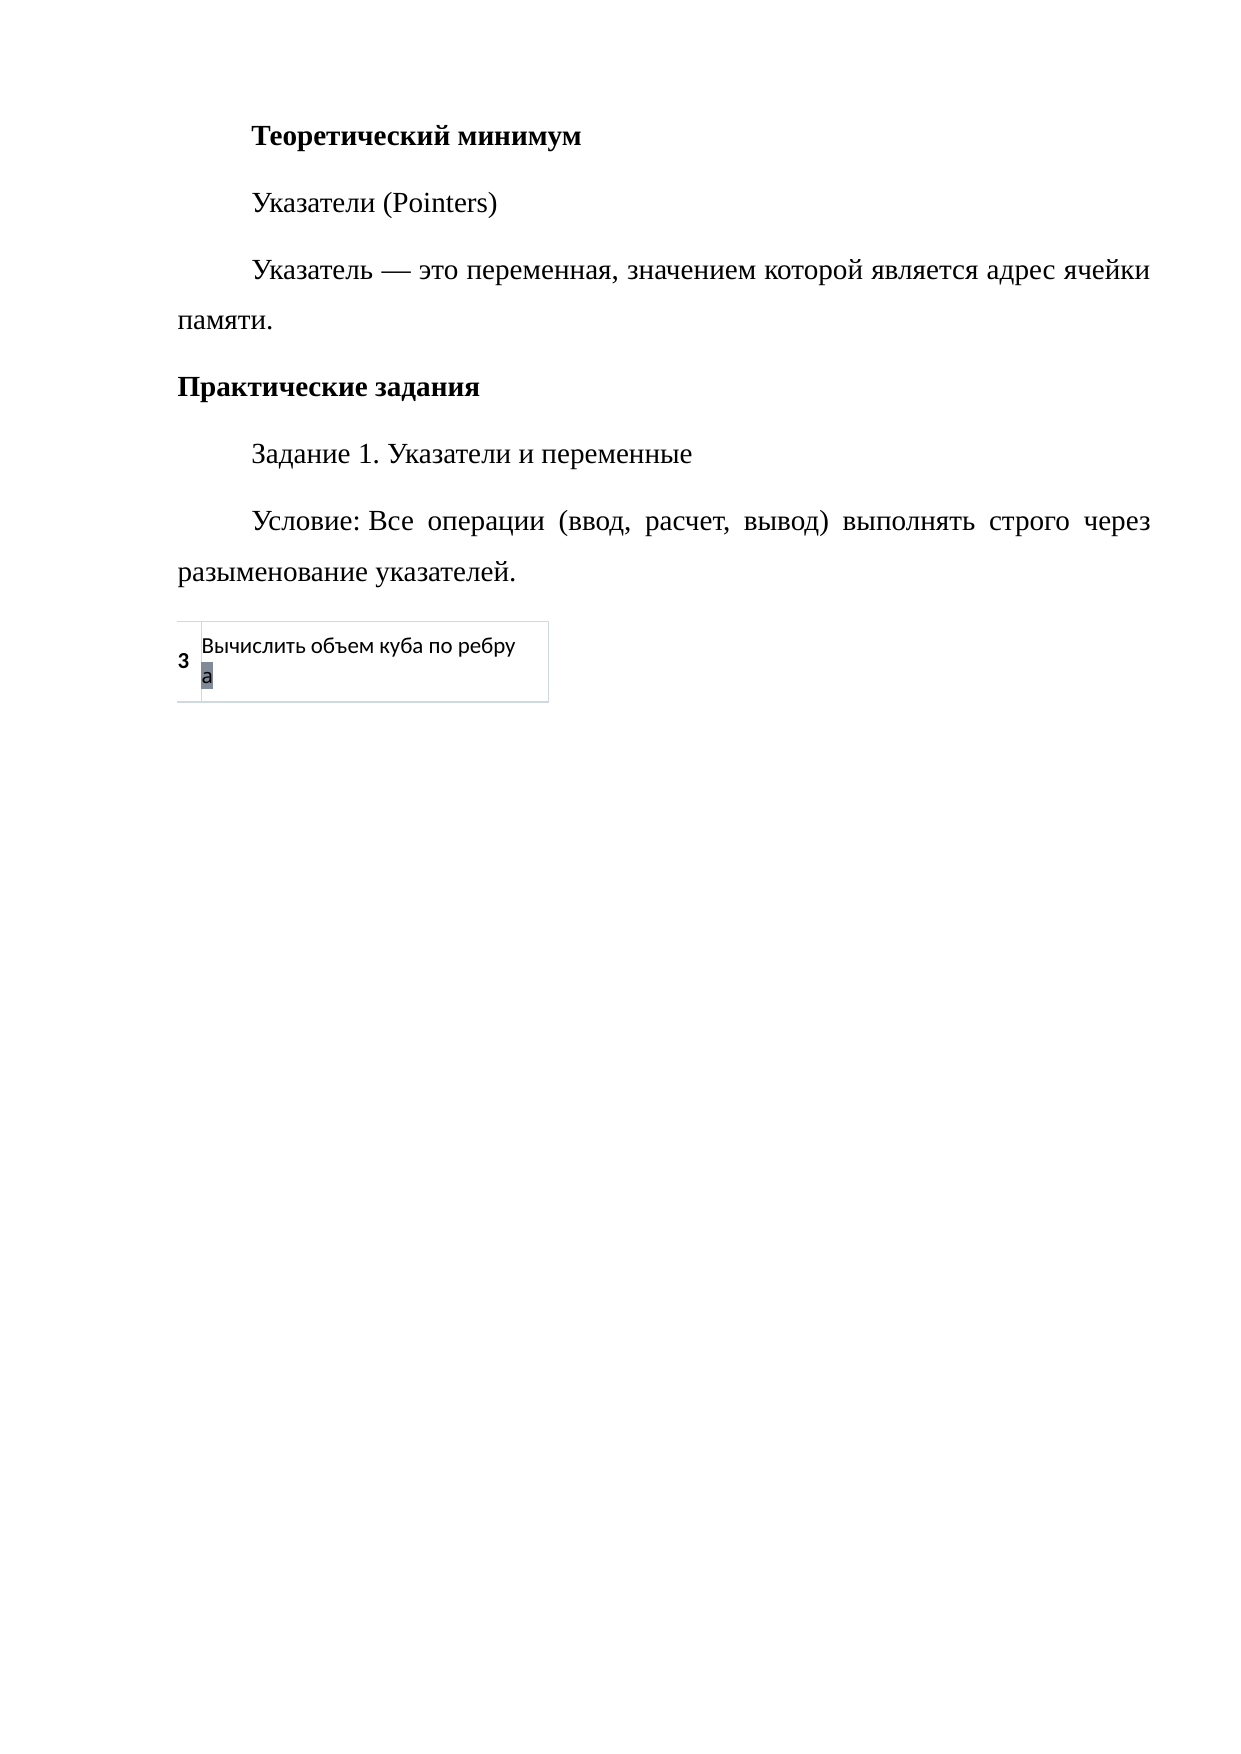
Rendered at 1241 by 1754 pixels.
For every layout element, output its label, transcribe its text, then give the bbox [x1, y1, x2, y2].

text Условие: Все операции (ввод, расчет, вывод) выполнять строго через разыменование указателей. [177, 503, 1152, 587]
text Задание 1. Указатели и переменные [177, 436, 1152, 470]
text Указатели (Pointers) [177, 185, 1152, 219]
table_header Вычислить объем куба по ребру a [202, 622, 548, 701]
table_header 3 [177, 622, 201, 701]
text Теоретический минимум [177, 118, 1152, 152]
text Указатель — это переменная, значением которой является адрес ячейки памяти. [177, 252, 1152, 336]
text Практические задания [177, 369, 1152, 403]
